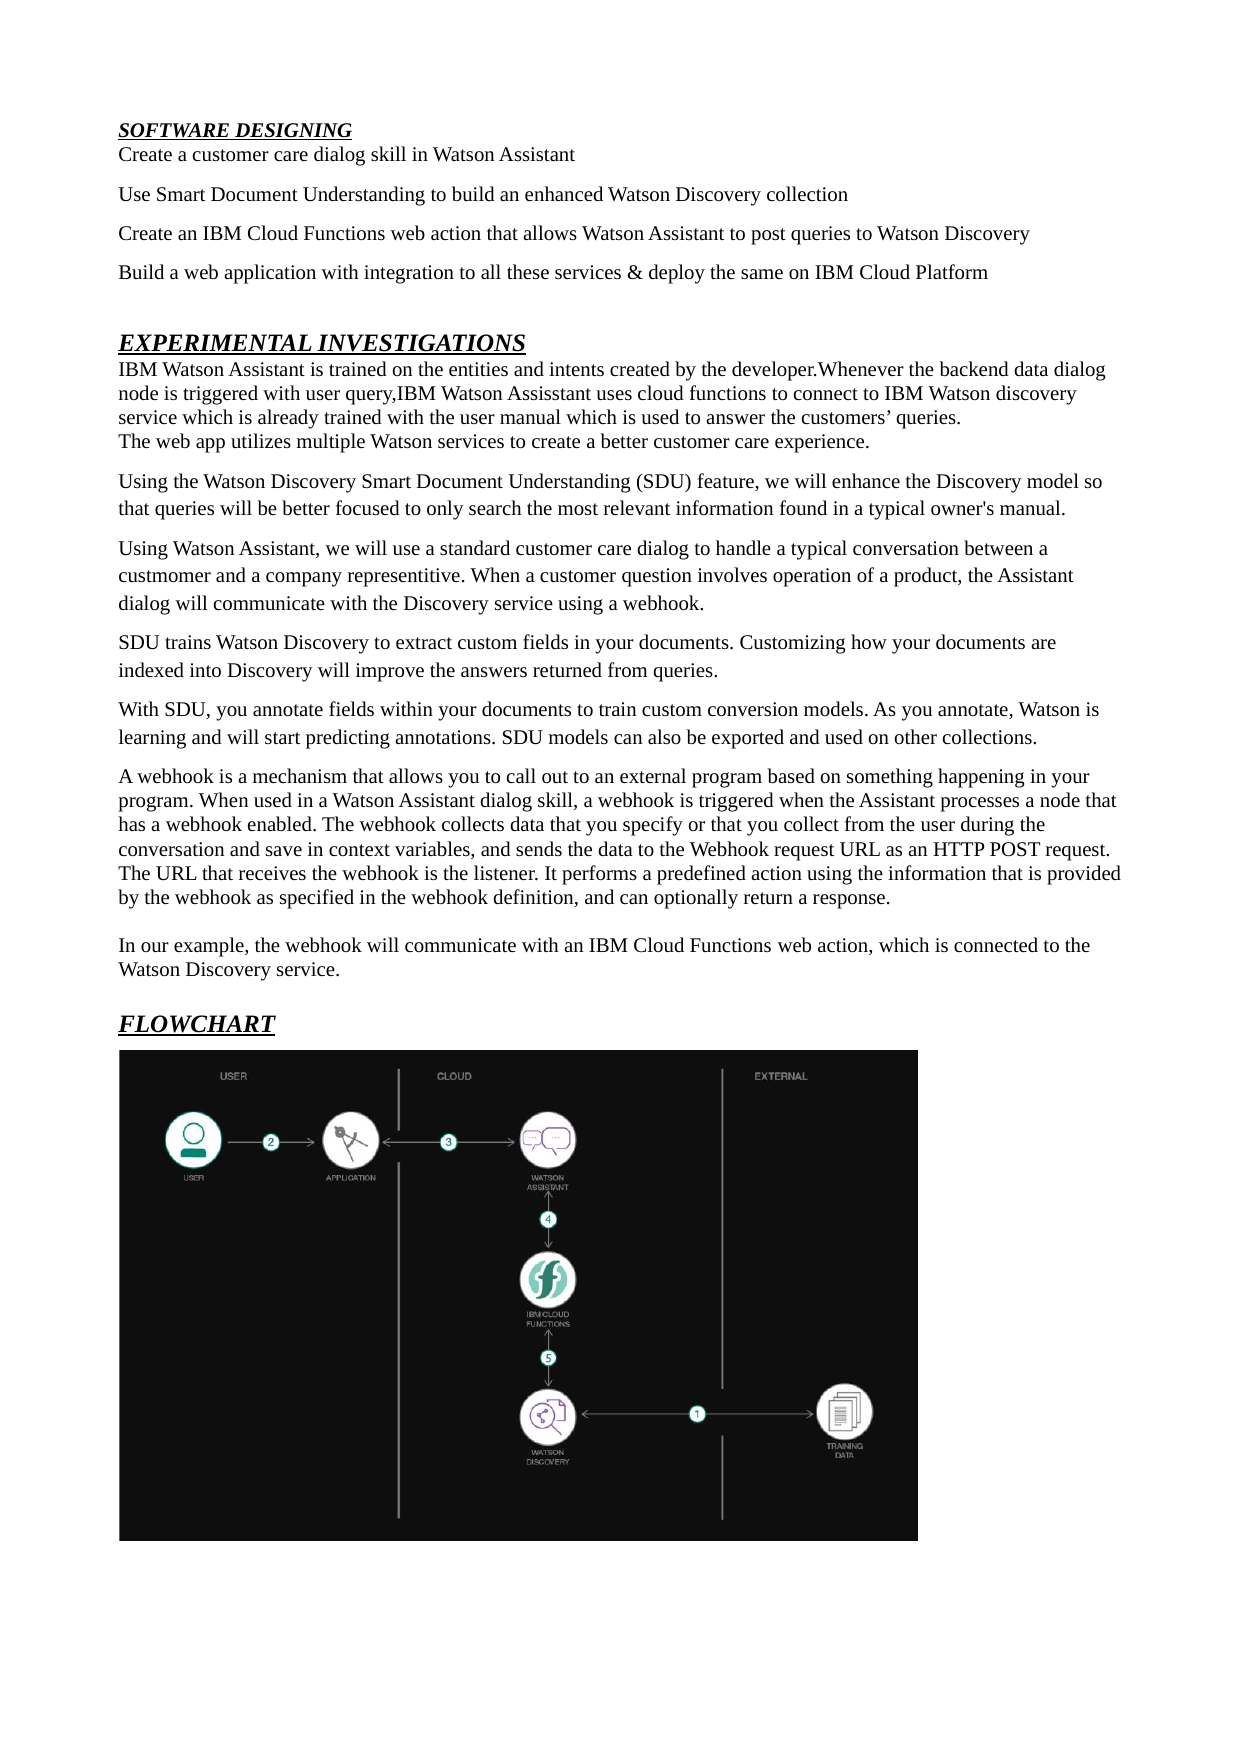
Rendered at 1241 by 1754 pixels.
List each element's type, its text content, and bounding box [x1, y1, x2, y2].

text Create an IBM Cloud Functions web action that allows Watson Assistant to post queries to Watson Discovery [118, 221, 1122, 245]
text SDU trains Watson Discovery to extract custom fields in your documents. Customizing how your documents are indexed into Discovery will improve the answers returned from queries. [118, 630, 1122, 682]
text FLOWCHART [118, 1009, 1122, 1038]
text EXPERIMENTAL INVESTIGATIONS [118, 328, 1122, 357]
text A webhook is a mechanism that allows you to call out to an external program based on something happening in your program. When used in a Watson Assistant dialog skill, a webhook is triggered when the Assistant processes a node that has a webhook enabled. The webhook collects data that you specify or that you collect from the user during the conversation and save in context variables, and sends the data to the Webhook request URL as an HTTP POST request. The URL that receives the webhook is the listener. It performs a predefined action using the information that is provided by the webhook as specified in the webhook definition, and can optionally return a response. [118, 764, 1122, 909]
text With SDU, you annotate fields within your documents to train custom conversion models. As you annotate, Watson is learning and will start predicting annotations. SDU models can also be exported and used on other collections. [118, 697, 1122, 749]
text In our example, the webhook will communicate with an IBM Cloud Functions web action, which is connected to the Watson Discovery service. [118, 933, 1122, 981]
text Using the Watson Discovery Smart Document Understanding (SDU) feature, we will enhance the Discovery model so that queries will be better focused to only search the most relevant information found in a typical owner's manual. [118, 469, 1122, 520]
text Build a web application with integration to all these services & deploy the same on IBM Cloud Platform [118, 260, 1122, 284]
text Use Smart Document Understanding to build an enhanced Watson Discovery collection [118, 182, 1122, 206]
text The web app utilizes multiple Watson services to create a better customer care experience. [118, 429, 1122, 453]
picture [119, 1050, 918, 1541]
text SOFTWARE DESIGNING [118, 118, 1122, 142]
text Using Watson Assistant, we will use a standard customer care dialog to handle a typical conversation between a custmomer and a company representitive. When a customer question involves operation of a product, the Assistant dialog will communicate with the Discovery service using a webhook. [118, 536, 1122, 615]
text IBM Watson Assistant is trained on the entities and intents created by the developer.Whenever the backend data dialog node is triggered with user query,IBM Watson Assisstant uses cloud functions to connect to IBM Watson discovery service which is already trained with the user manual which is used to answer the customers’ queries. [118, 357, 1122, 429]
text Create a customer care dialog skill in Watson Assistant [118, 142, 1122, 166]
